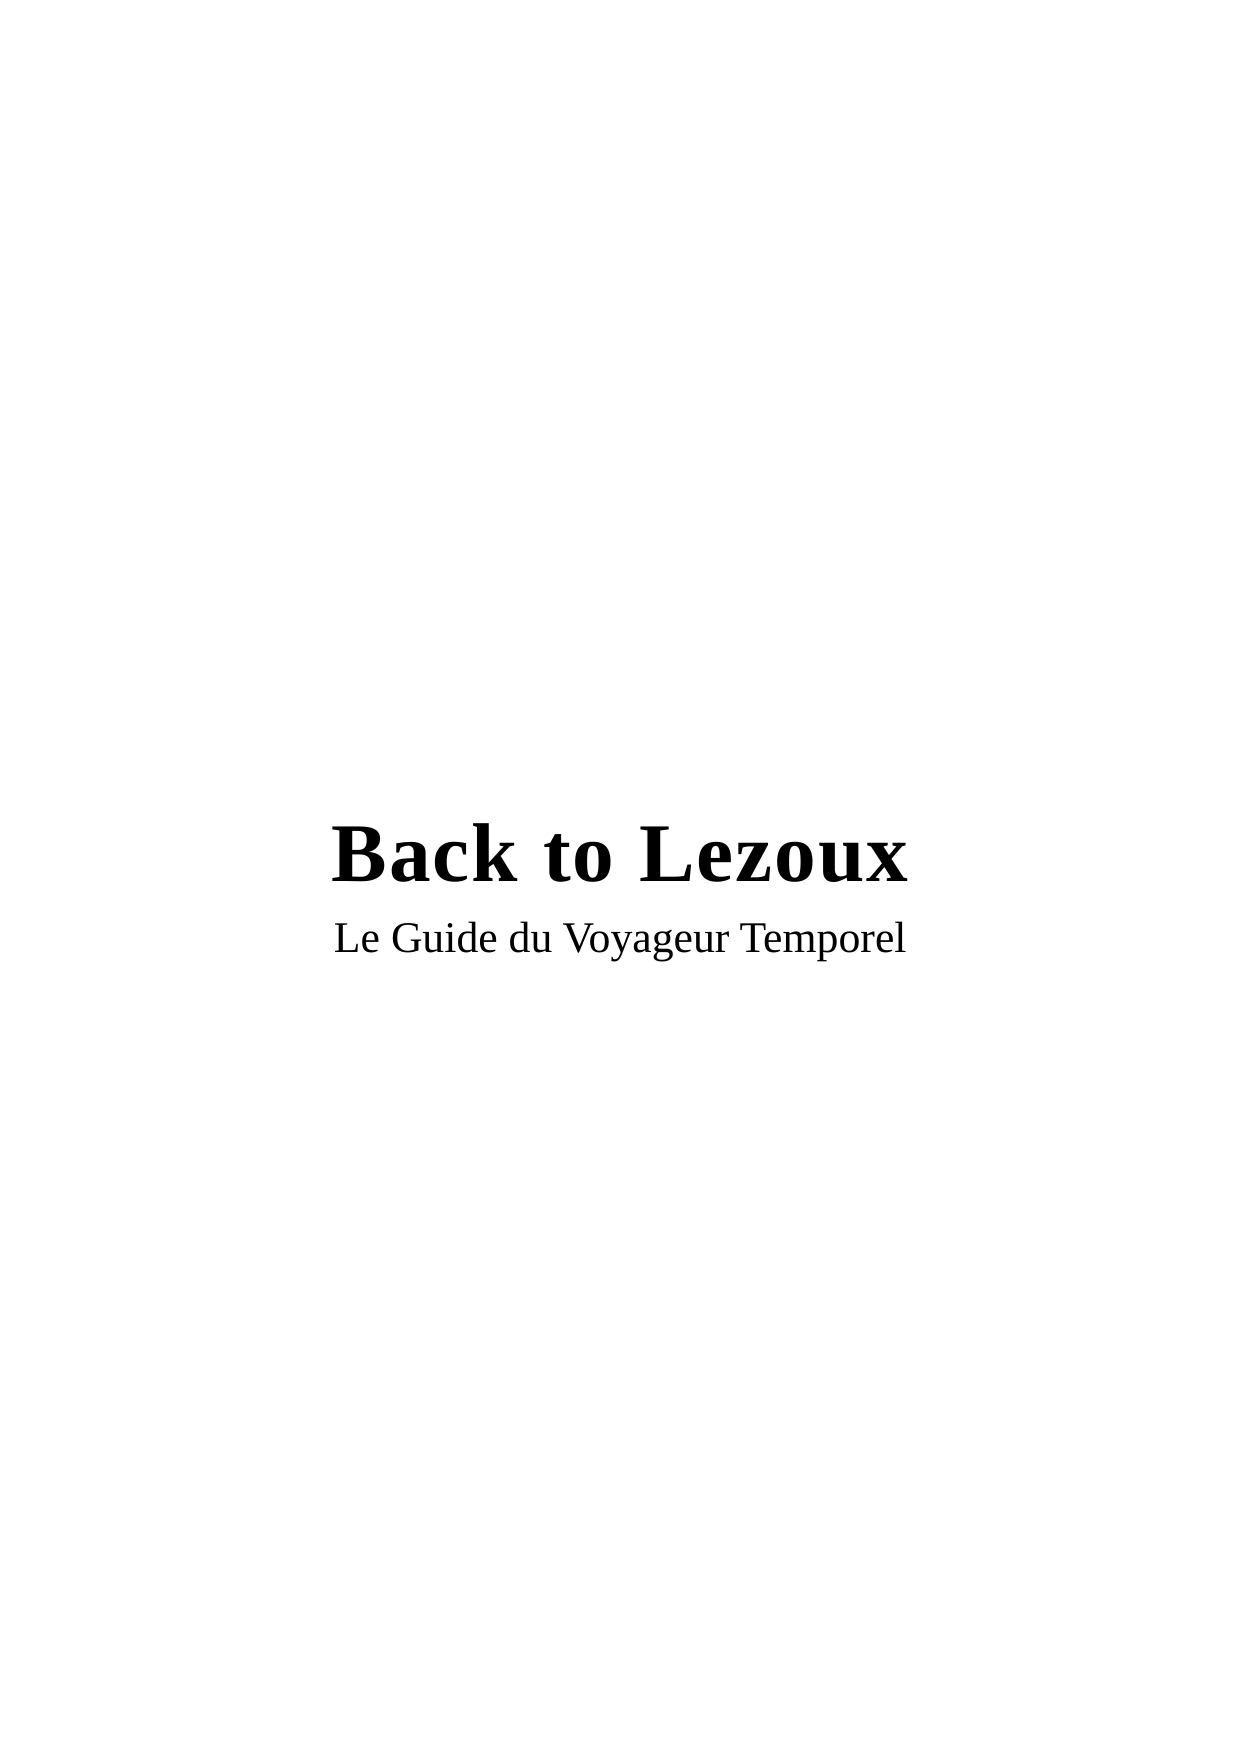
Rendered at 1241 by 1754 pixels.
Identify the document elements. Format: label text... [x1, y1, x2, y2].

table_header Back to Lezoux Le Guide du Voyageur Temporel [118, 118, 1122, 1635]
